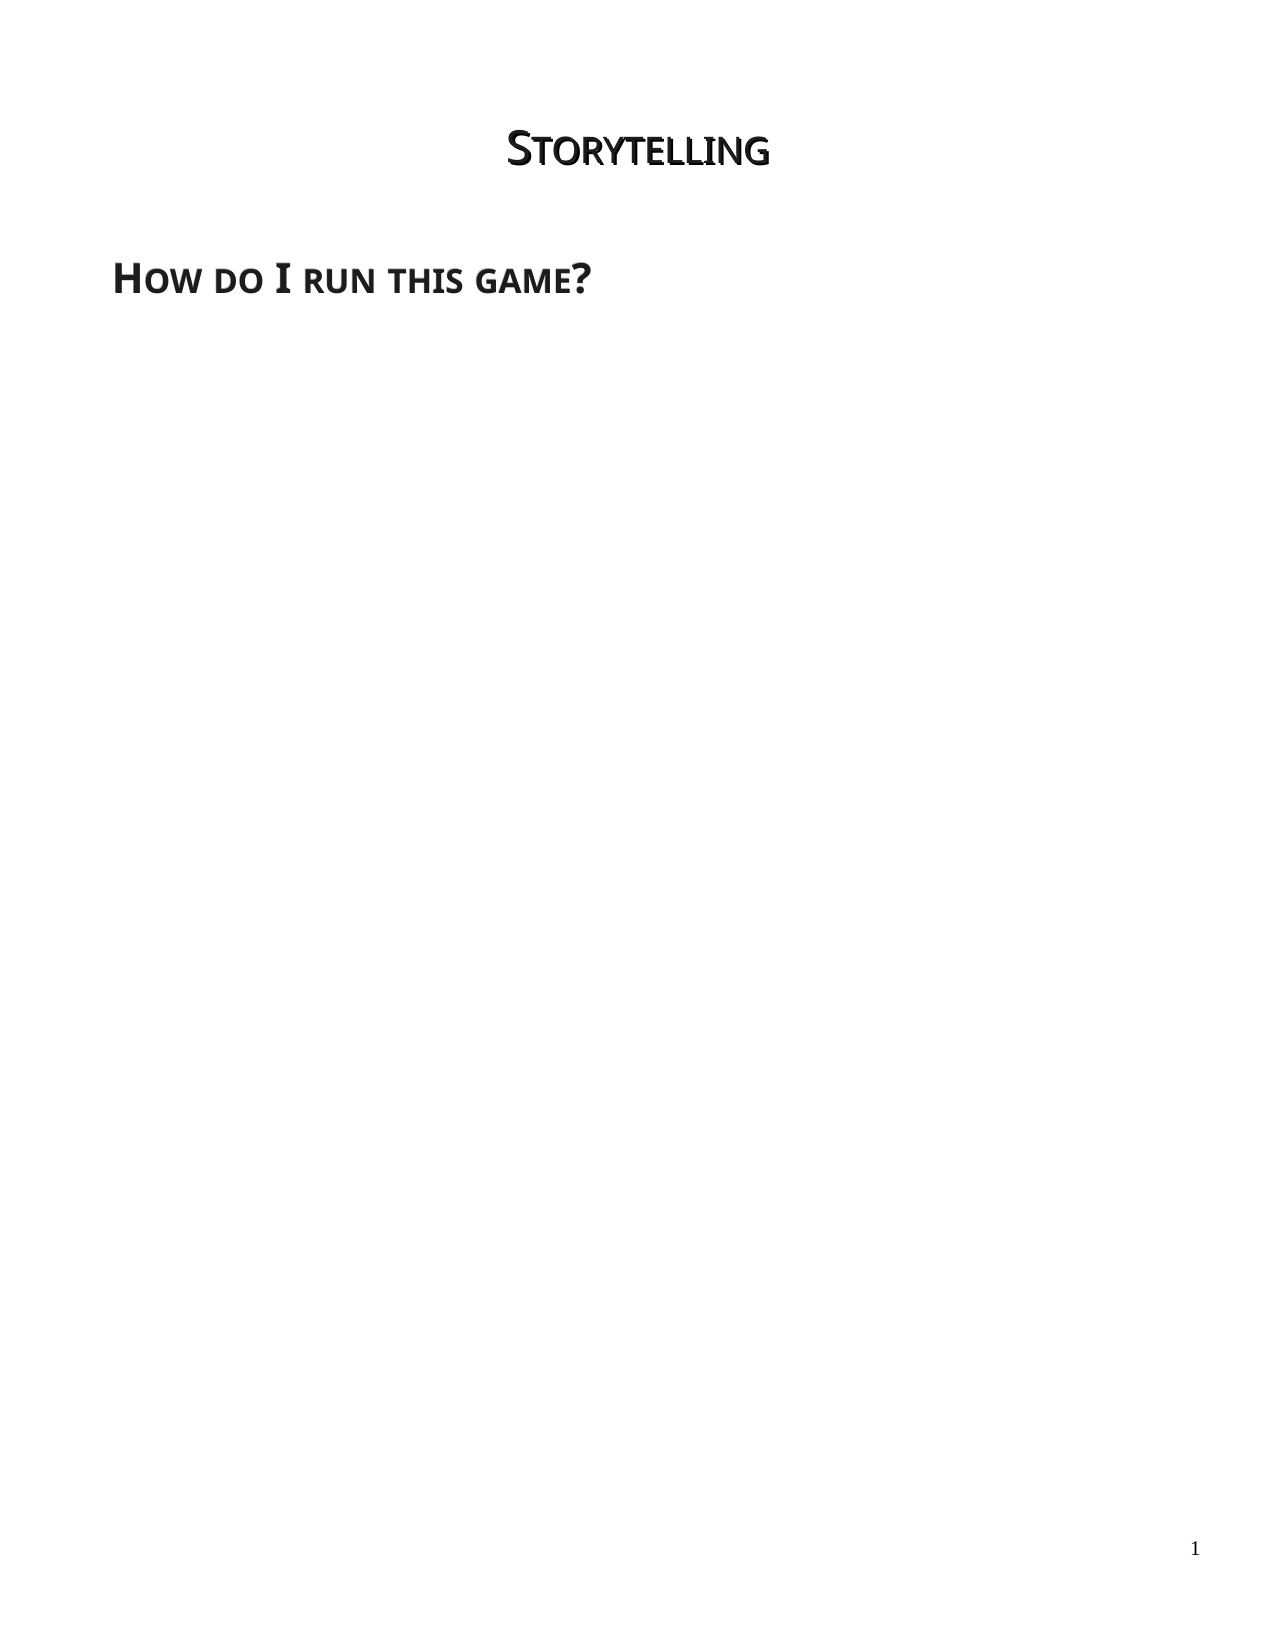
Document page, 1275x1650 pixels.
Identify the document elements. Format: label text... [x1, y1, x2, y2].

subtitle Storytelling [75, 114, 1200, 176]
subtitle How do I run this game? [75, 248, 628, 305]
